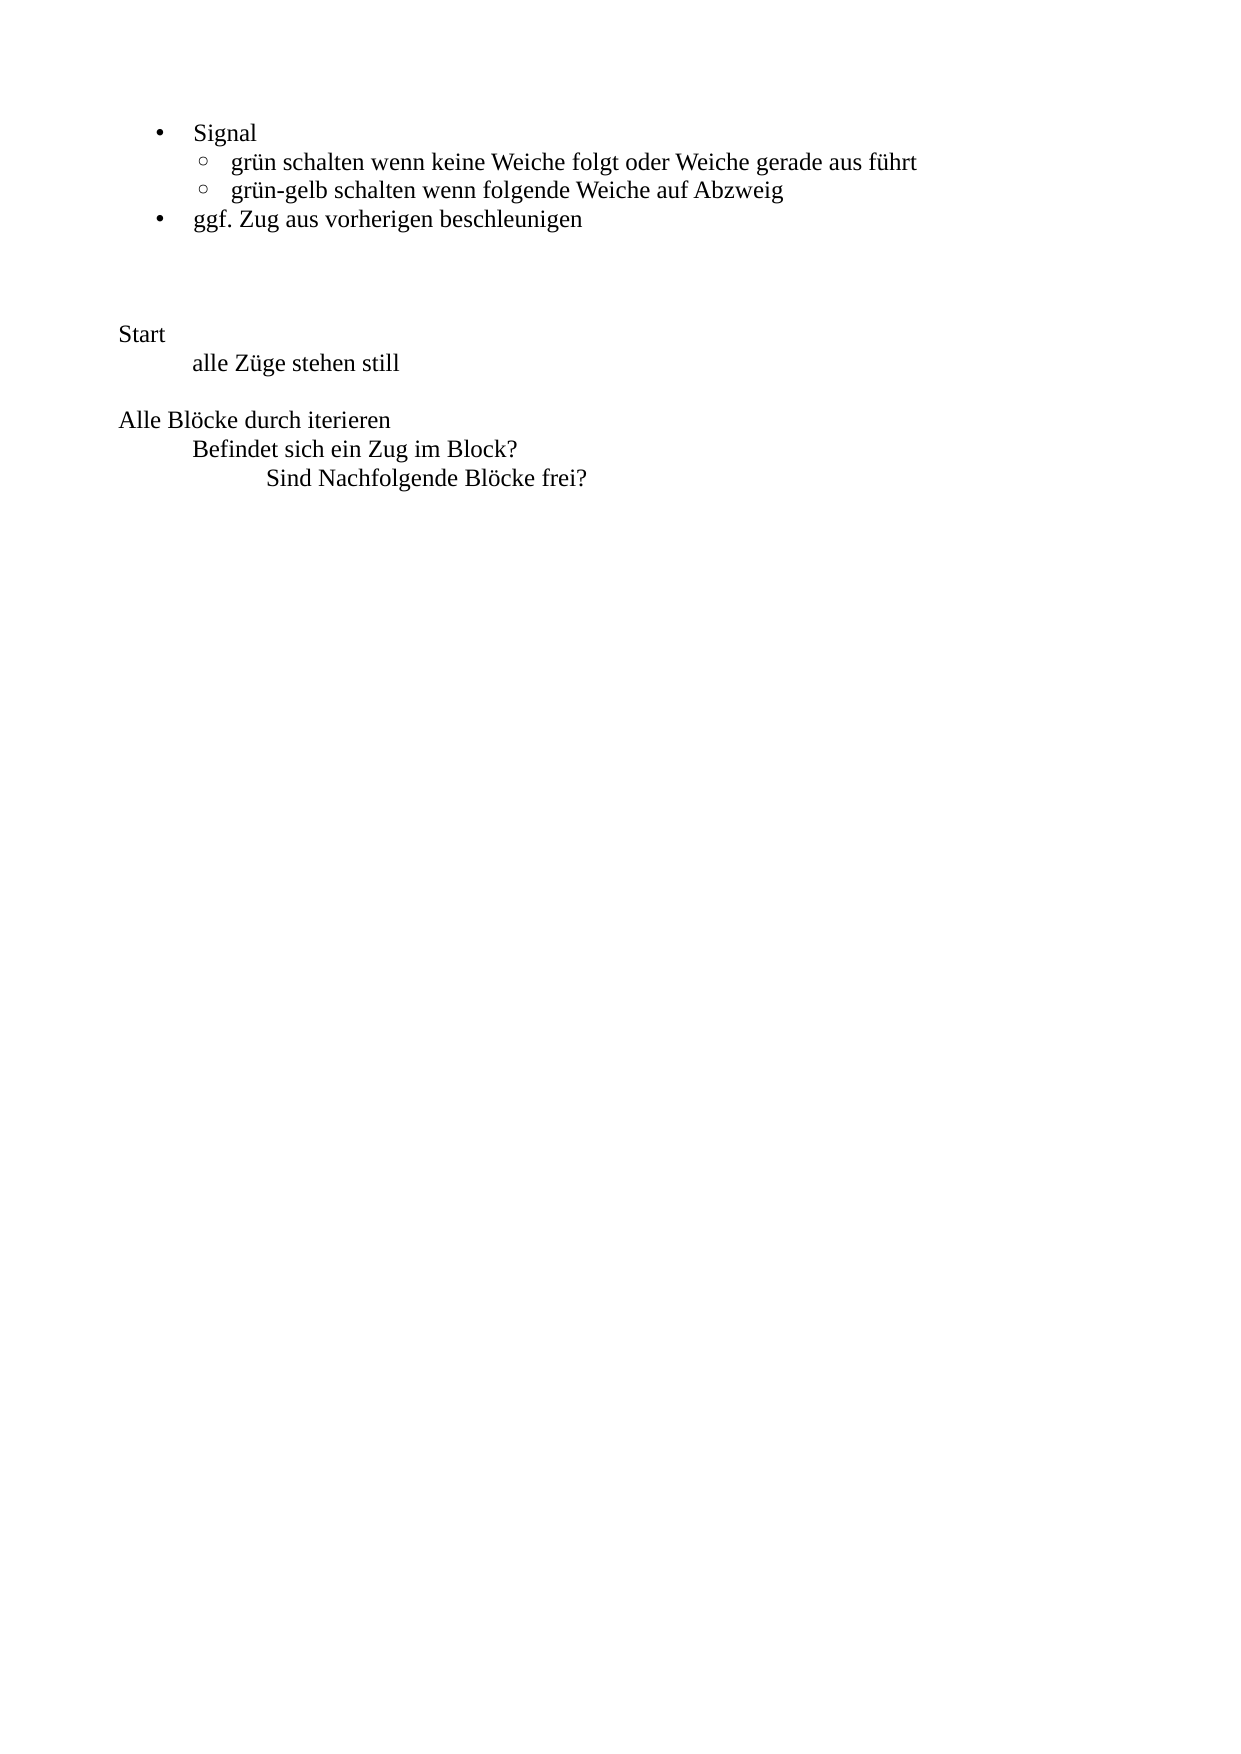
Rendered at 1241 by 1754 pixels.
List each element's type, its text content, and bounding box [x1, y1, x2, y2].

text alle Züge stehen still [118, 348, 1122, 377]
text Alle Blöcke durch iterieren [118, 406, 1122, 434]
list grün schalten wenn keine Weiche folgt oder Weiche gerade aus führt [193, 147, 1122, 176]
text Befindet sich ein Zug im Block? [118, 434, 1122, 463]
list ggf. Zug aus vorherigen beschleunigen [156, 204, 1122, 233]
text Start [118, 319, 1122, 348]
list Signal [156, 118, 1122, 147]
text Sind Nachfolgende Blöcke frei? [118, 463, 1122, 492]
list grün-gelb schalten wenn folgende Weiche auf Abzweig [193, 176, 1122, 204]
